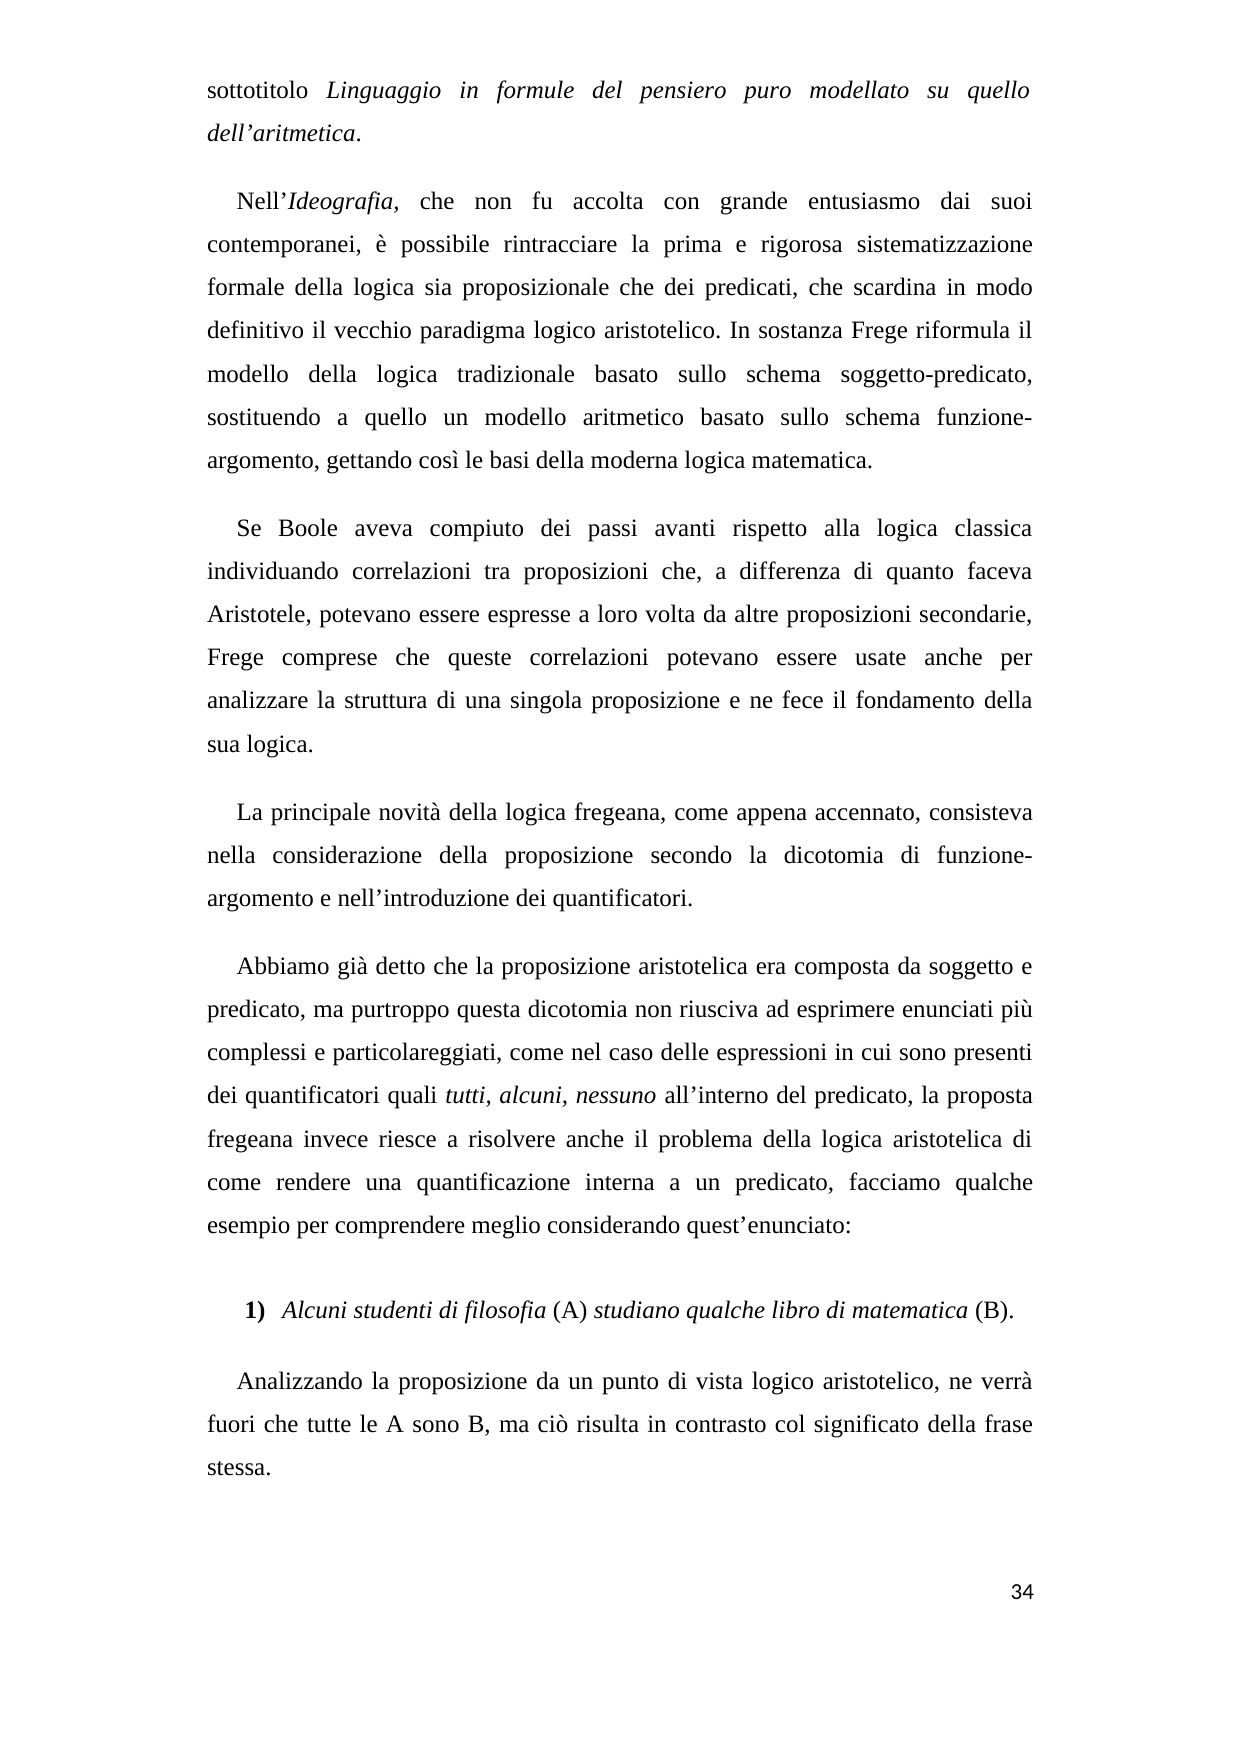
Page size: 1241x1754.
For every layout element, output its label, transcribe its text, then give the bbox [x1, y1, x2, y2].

text Analizzando la proposizione da un punto di vista logico aristotelico, ne verrà fuori che tutte le A sono B, ma ciò risulta in contrasto col significato della frase stessa. [207, 1366, 1033, 1481]
list Alcuni studenti di filosofia (A) studiano qualche libro di matematica (B). [244, 1295, 1033, 1323]
text La principale novità della logica fregeana, come appena accennato, consisteva nella considerazione della proposizione secondo la dicotomia di funzione-argomento e nell’introduzione dei quantificatori. [207, 797, 1033, 912]
text Nell’Ideografia, che non fu accolta con grande entusiasmo dai suoi contemporanei, è possibile rintracciare la prima e rigorosa sistematizzazione formale della logica sia proposizionale che dei predicati, che scardina in modo definitivo il vecchio paradigma logico aristotelico. In sostanza Frege riformula il modello della logica tradizionale basato sullo schema soggetto-predicato, sostituendo a quello un modello aritmetico basato sullo schema funzione-argomento, gettando così le basi della moderna logica matematica. [207, 186, 1033, 474]
text Se Boole aveva compiuto dei passi avanti rispetto alla logica classica individuando correlazioni tra proposizioni che, a differenza di quanto faceva Aristotele, potevano essere espresse a loro volta da altre proposizioni secondarie, Frege comprese che queste correlazioni potevano essere usate anche per analizzare la struttura di una singola proposizione e ne fece il fondamento della sua logica. [207, 513, 1033, 757]
text sottotitolo Linguaggio in formule del pensiero puro modellato su quello dell’aritmetica. [207, 75, 1033, 147]
text Abbiamo già detto che la proposizione aristotelica era composta da soggetto e predicato, ma purtroppo questa dicotomia non riusciva ad esprimere enunciati più complessi e particolareggiati, come nel caso delle espressioni in cui sono presenti dei quantificatori quali tutti, alcuni, nessuno all’interno del predicato, la proposta fregeana invece riesce a risolvere anche il problema della logica aristotelica di come rendere una quantificazione interna a un predicato, facciamo qualche esempio per comprendere meglio considerando quest’enunciato: [207, 951, 1033, 1239]
